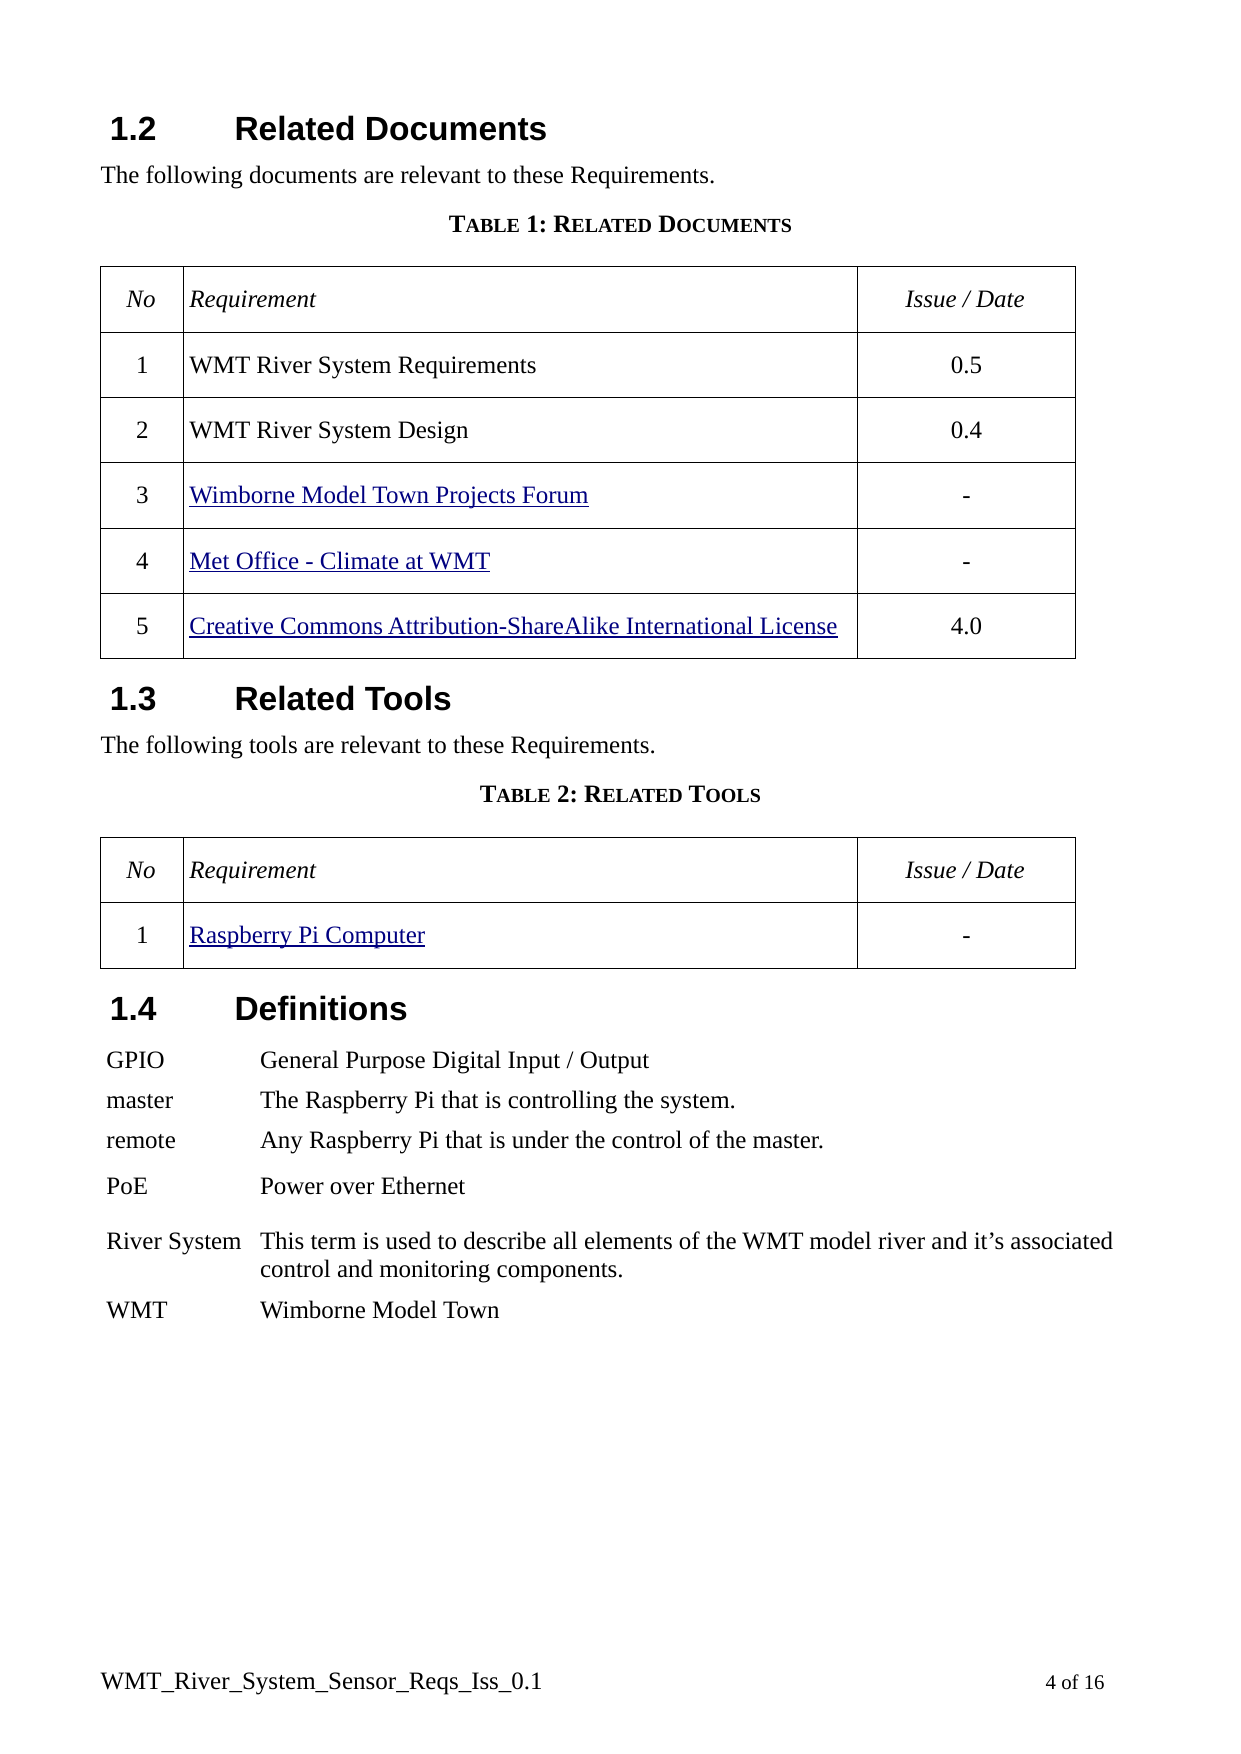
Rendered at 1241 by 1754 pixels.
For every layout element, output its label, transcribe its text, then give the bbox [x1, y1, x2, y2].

table_cell - [858, 463, 1075, 527]
table_cell Wimborne Model Town Projects Forum [184, 463, 857, 527]
table_cell River System [100, 1220, 254, 1289]
table_cell Power over Ethernet [254, 1165, 1140, 1220]
subtitle Definitions [100, 988, 1140, 1027]
table_header No [101, 838, 183, 902]
table_header Requirement [184, 267, 857, 332]
table_cell Met Office - Climate at WMT [184, 529, 857, 593]
subtitle Table 2: Related Tools [100, 779, 1140, 808]
table_cell 0.4 [858, 398, 1075, 462]
table_cell remote [100, 1120, 254, 1165]
table_cell WMT River System Design [184, 398, 857, 462]
table_cell WMT River System Requirements [184, 333, 857, 397]
table_cell master [100, 1080, 254, 1120]
table_cell 3 [101, 463, 183, 527]
table_cell Raspberry Pi Computer [184, 903, 857, 967]
table_cell Wimborne Model Town [254, 1289, 1140, 1334]
subtitle Related Documents [100, 108, 1140, 147]
table_cell 0.5 [858, 333, 1075, 397]
table_cell 4.0 [858, 594, 1075, 658]
table_header Issue / Date [858, 838, 1075, 902]
table_header General Purpose Digital Input / Output [254, 1040, 1140, 1080]
table_cell Any Raspberry Pi that is under the control of the master. [254, 1120, 1140, 1165]
table_cell - [858, 903, 1075, 967]
table_header No [101, 267, 183, 332]
table_cell 1 [101, 903, 183, 967]
table_cell 5 [101, 594, 183, 658]
table_cell 2 [101, 398, 183, 462]
table_cell PoE [100, 1165, 254, 1220]
table_cell - [858, 529, 1075, 593]
table_cell The Raspberry Pi that is controlling the system. [254, 1080, 1140, 1120]
table_cell Creative Commons Attribution-ShareAlike International License [184, 594, 857, 658]
subtitle Table 1: Related Documents [100, 209, 1140, 237]
text The following tools are relevant to these Requirements. [100, 730, 1140, 759]
table_cell WMT [100, 1289, 254, 1334]
table_header Requirement [184, 838, 857, 902]
table_header GPIO [100, 1040, 254, 1080]
text The following documents are relevant to these Requirements. [100, 160, 1140, 188]
table_cell This term is used to describe all elements of the WMT model river and it’s associated control and monitoring components. [254, 1220, 1140, 1289]
table_cell 4 [101, 529, 183, 593]
table_cell 1 [101, 333, 183, 397]
subtitle Related Tools [100, 679, 1140, 718]
table_header Issue / Date [858, 267, 1075, 332]
